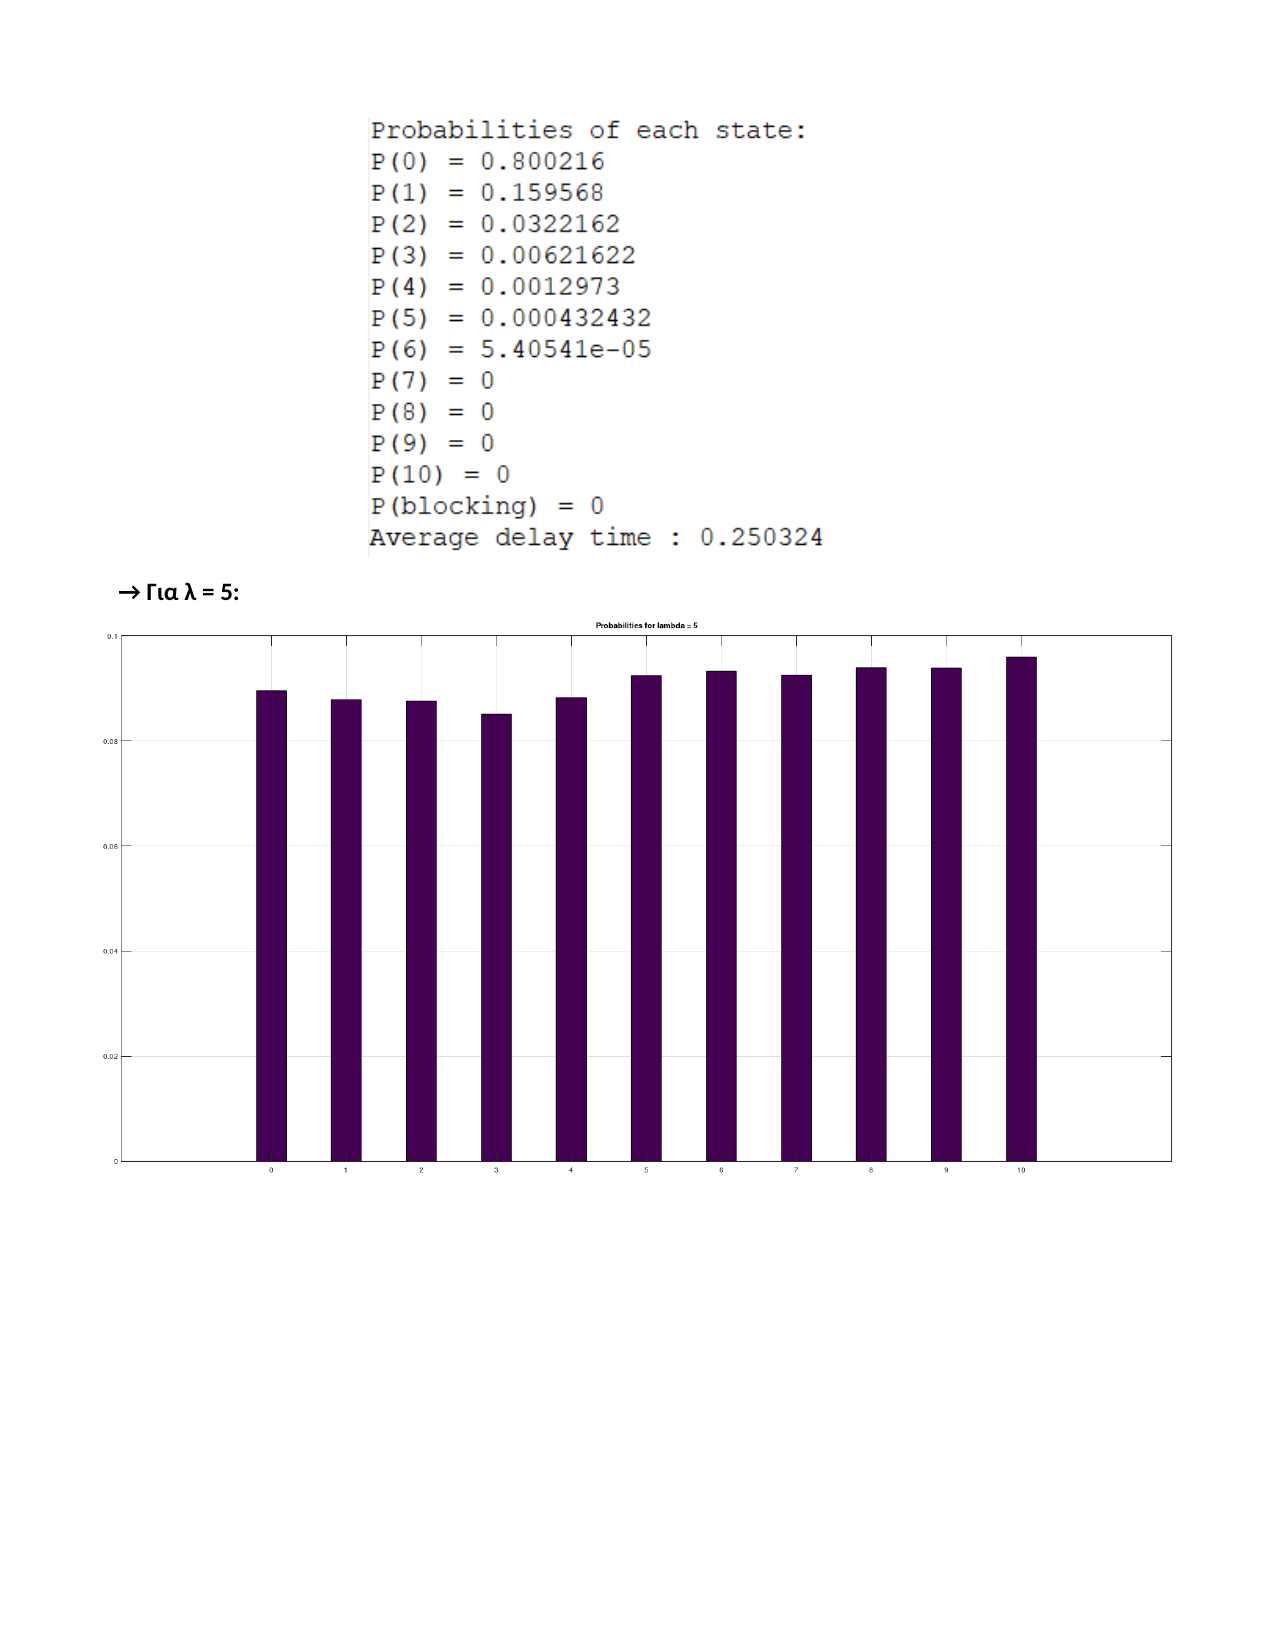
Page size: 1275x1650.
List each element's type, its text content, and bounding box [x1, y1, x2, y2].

picture [367, 118, 885, 558]
picture [87, 606, 1189, 1201]
text → Για λ = 5: [118, 576, 1157, 606]
